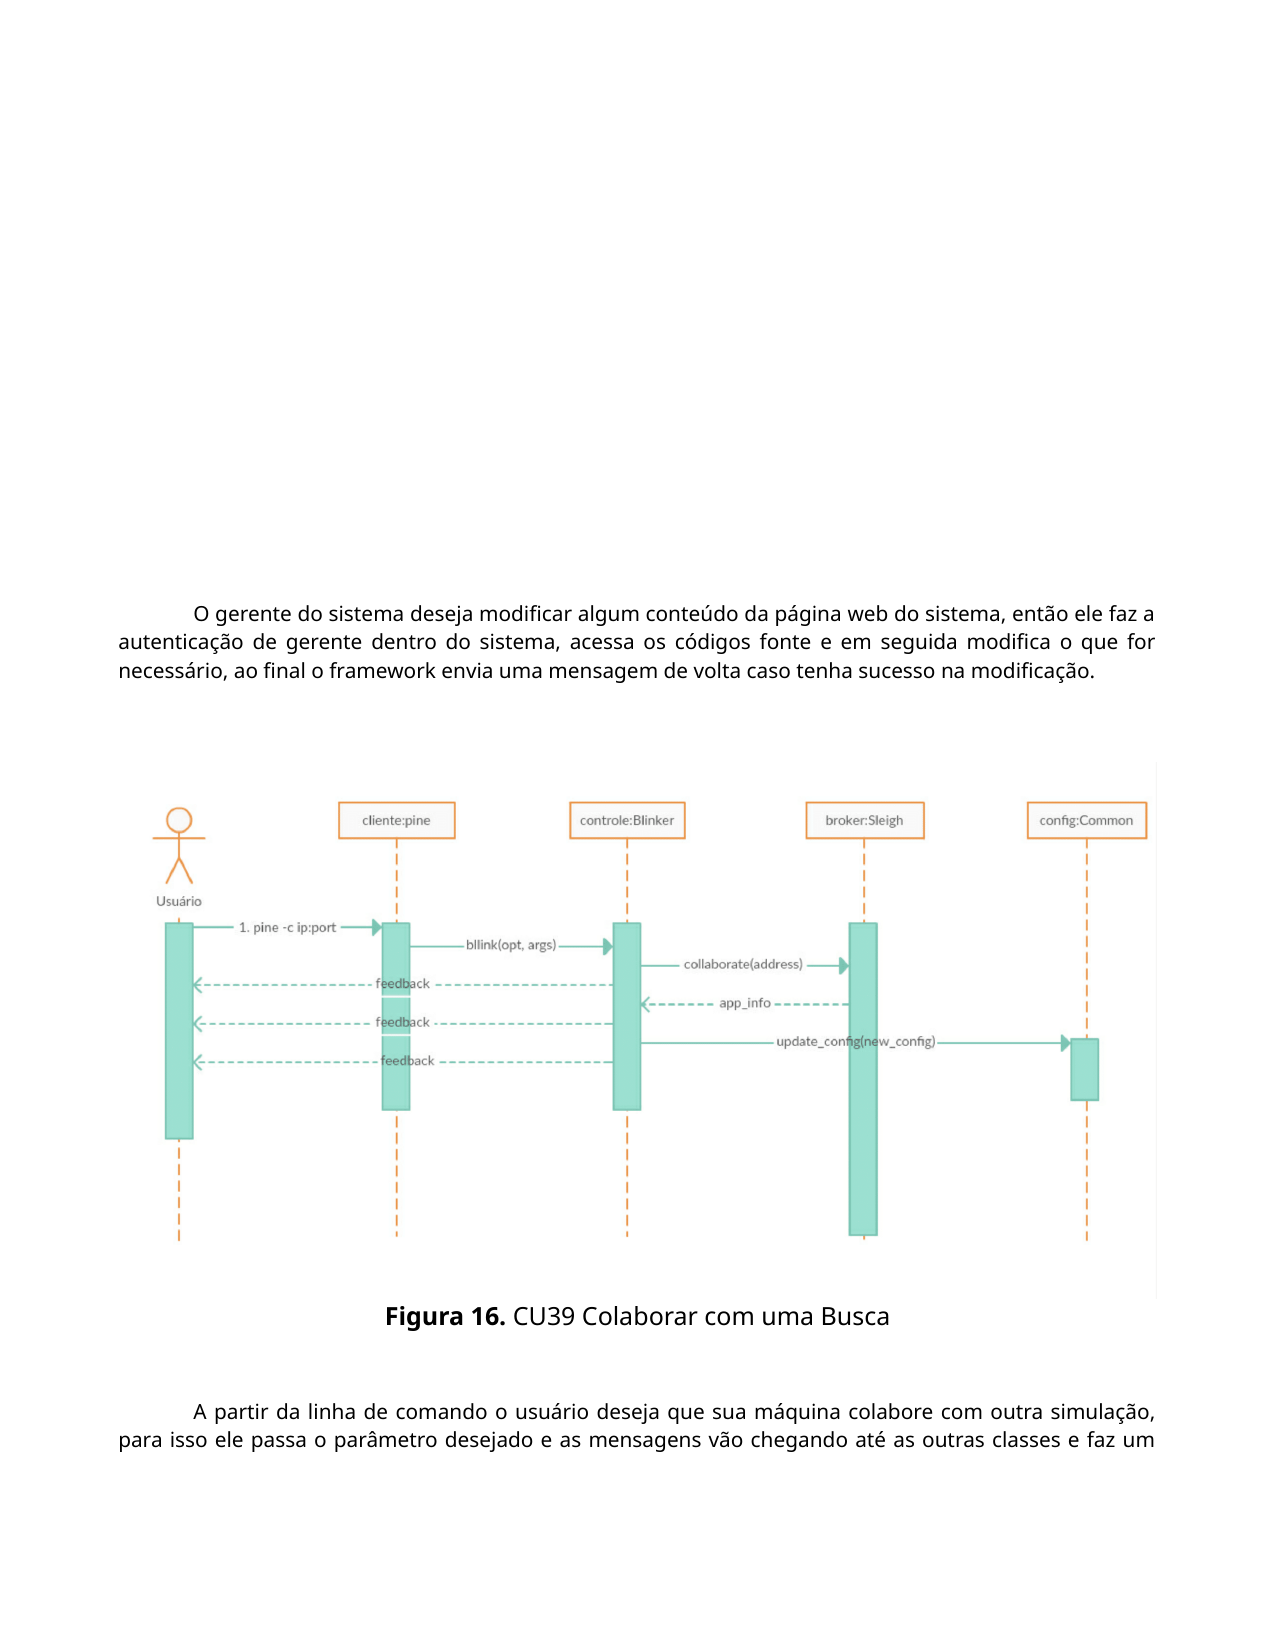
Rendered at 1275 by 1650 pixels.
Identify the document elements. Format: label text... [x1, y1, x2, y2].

text A partir da linha de comando o usuário deseja que sua máquina colabore com outra simulação, para isso ele passa o parâmetro desejado e as mensagens vão chegando até as outras classes e faz um [118, 1397, 1157, 1454]
text Figura 16. CU39 Colaborar com uma Busca [118, 1299, 1157, 1332]
text O gerente do sistema deseja modificar algum conteúdo da página web do sistema, então ele faz a autenticação de gerente dentro do sistema, acessa os códigos fonte e em seguida modifica o que for necessário, ao final o framework envia uma mensagem de volta caso tenha sucesso na modificação. [118, 599, 1157, 684]
picture [118, 762, 1157, 1299]
